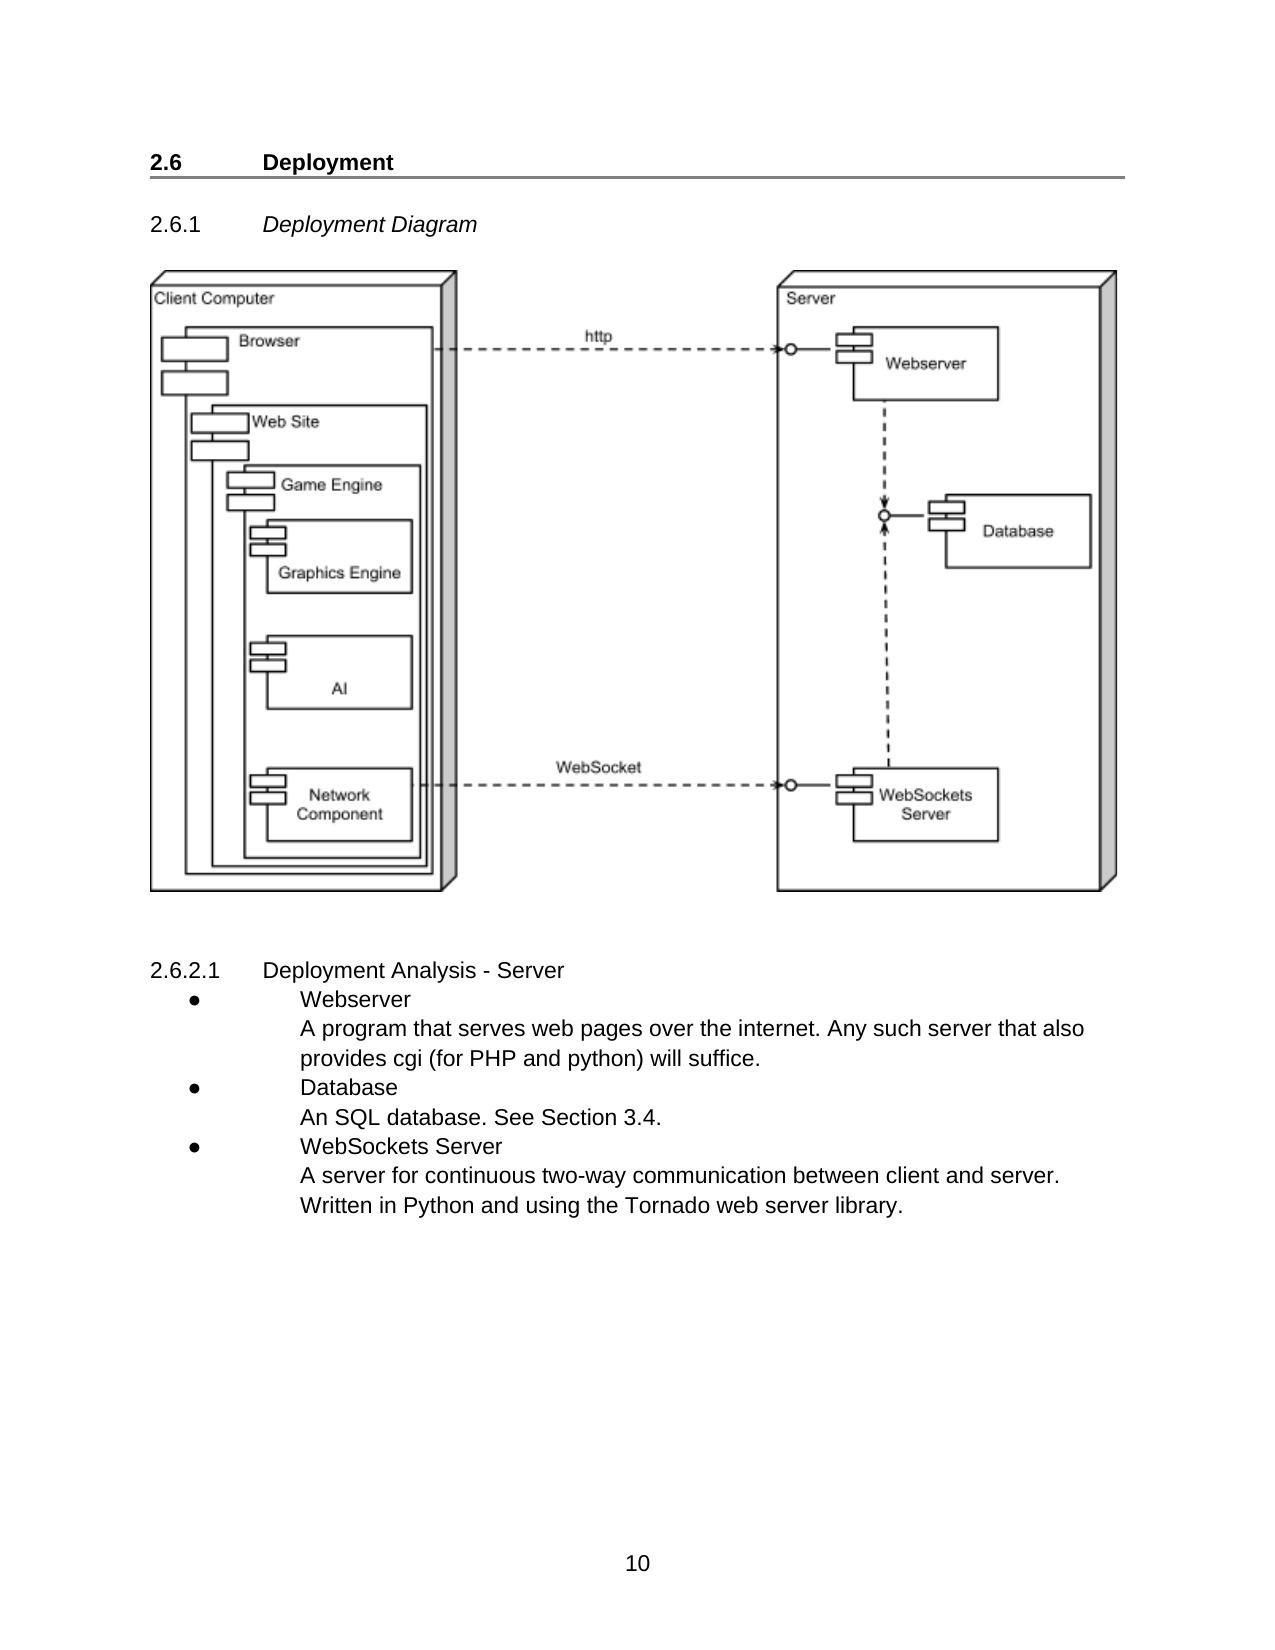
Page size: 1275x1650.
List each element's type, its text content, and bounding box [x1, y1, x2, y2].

list Webserver [187, 987, 1125, 1012]
text A program that serves web pages over the internet. Any such server that also provides cgi (for PHP and python) will suffice. [300, 1016, 1125, 1071]
text 2.6 Deployment [150, 150, 1125, 176]
text A server for continuous two-way communication between client and server. Written in Python and using the Tornado web server library. [300, 1163, 1125, 1218]
picture [150, 270, 1118, 892]
text 2.6.1 Deployment Diagram [150, 212, 1125, 237]
text An SQL database. See Section 3.4. [300, 1104, 1125, 1130]
text 2.6.2.1 Deployment Analysis - Server [150, 957, 1125, 983]
list Database [187, 1075, 1125, 1100]
list WebSockets Server [187, 1133, 1125, 1159]
